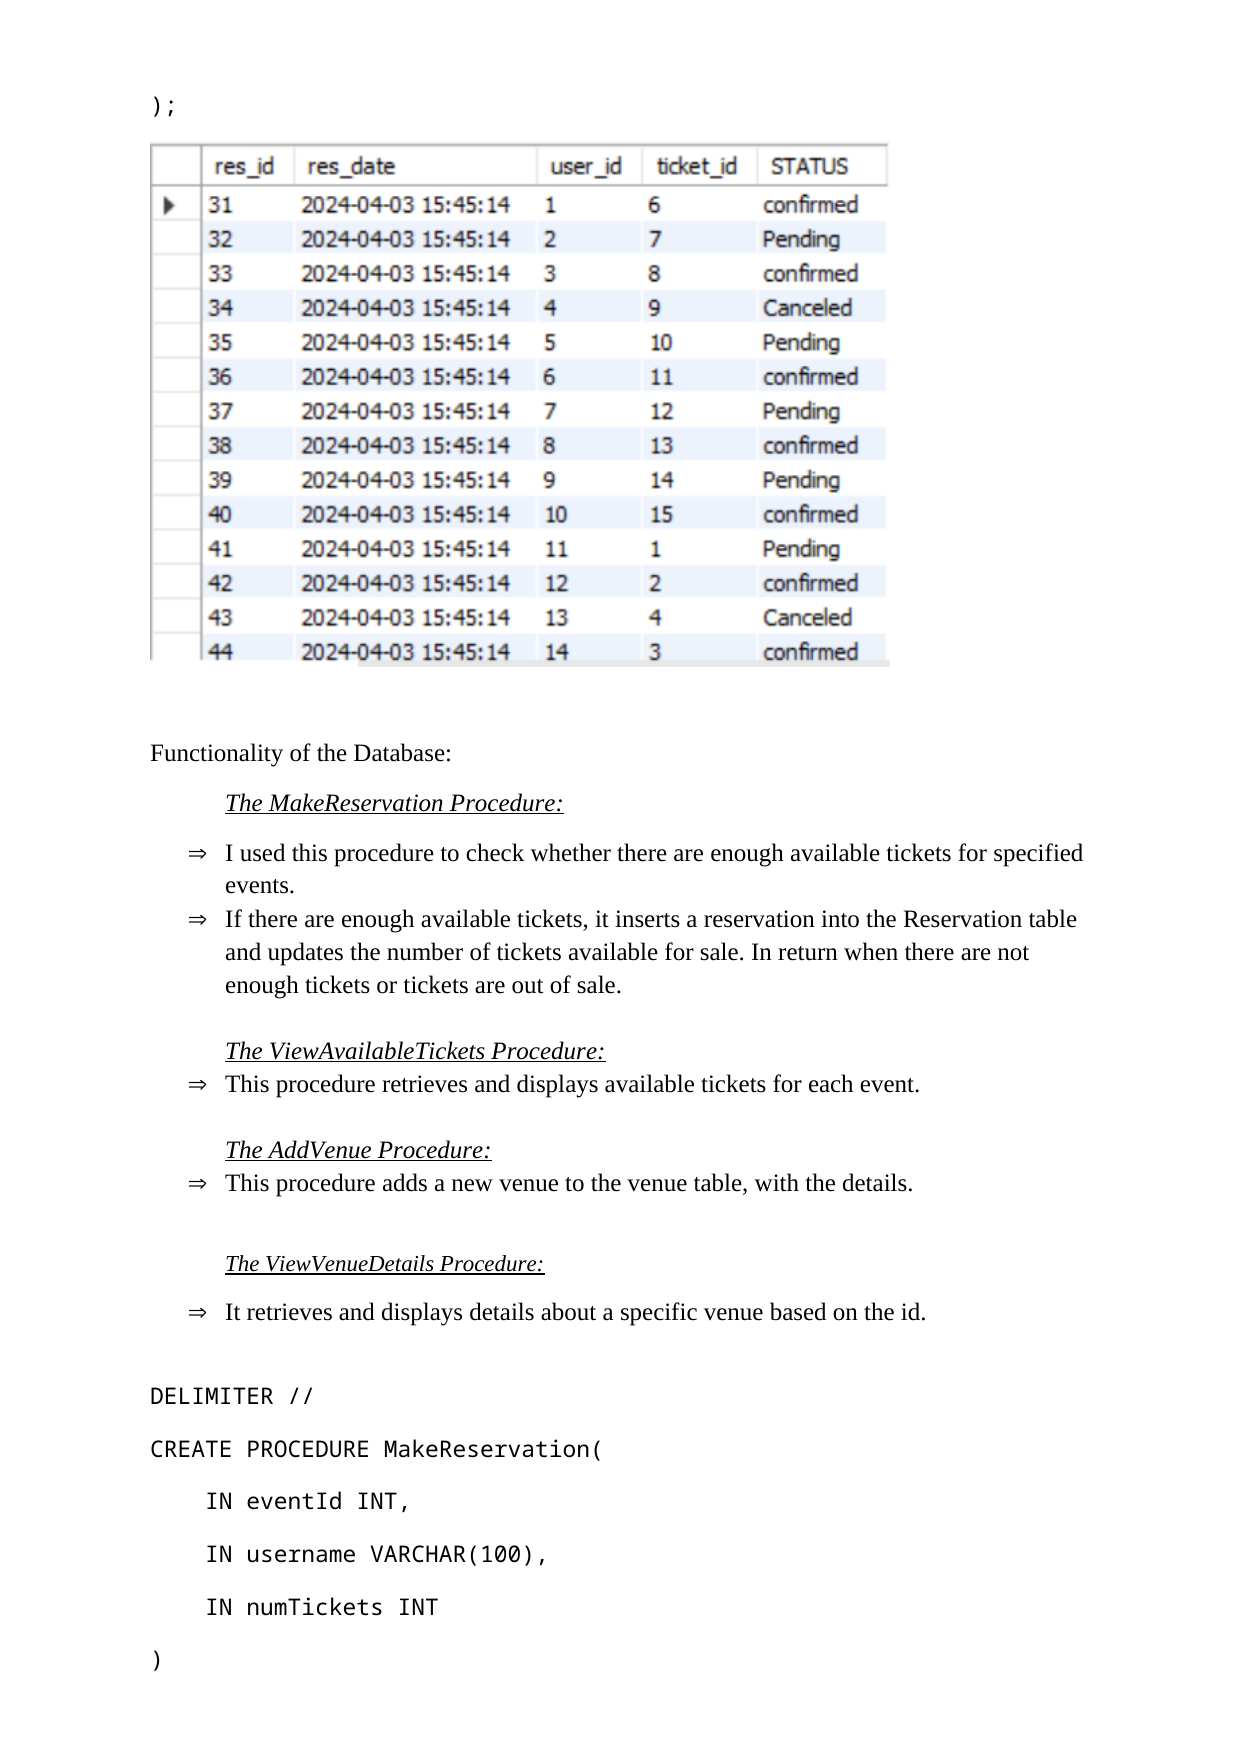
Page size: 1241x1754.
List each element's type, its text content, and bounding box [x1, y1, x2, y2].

text ) [150, 1643, 1090, 1674]
list I used this procedure to check whether there are enough available tickets for specified events. [187, 838, 1090, 899]
list This procedure retrieves and displays available tickets for each event. [187, 1069, 1090, 1097]
list This procedure adds a new venue to the venue table, with the details. [187, 1168, 1090, 1197]
list It retrieves and displays details about a specific venue based on the id. [187, 1297, 1090, 1326]
text The ViewVenueDetails Procedure: [225, 1251, 1090, 1277]
text Functionality of the Database: [150, 738, 1090, 767]
text ); [150, 89, 1090, 120]
text The MakeReservation Procedure: [150, 788, 1090, 817]
list The ViewAvailableTickets Procedure: [225, 1036, 1090, 1064]
text IN eventId INT, [150, 1485, 1090, 1517]
list The AddVenue Procedure: [225, 1135, 1090, 1163]
text CREATE PROCEDURE MakeReservation( [150, 1433, 1090, 1464]
list If there are enough available tickets, it inserts a reservation into the Reservation table and updates the number of tickets available for sale. In return when there are not enough tickets or tickets are out of sale. [187, 904, 1090, 998]
text DELIMITER // [150, 1380, 1090, 1411]
text IN numTickets INT [150, 1591, 1090, 1622]
text IN username VARCHAR(100), [150, 1538, 1090, 1569]
